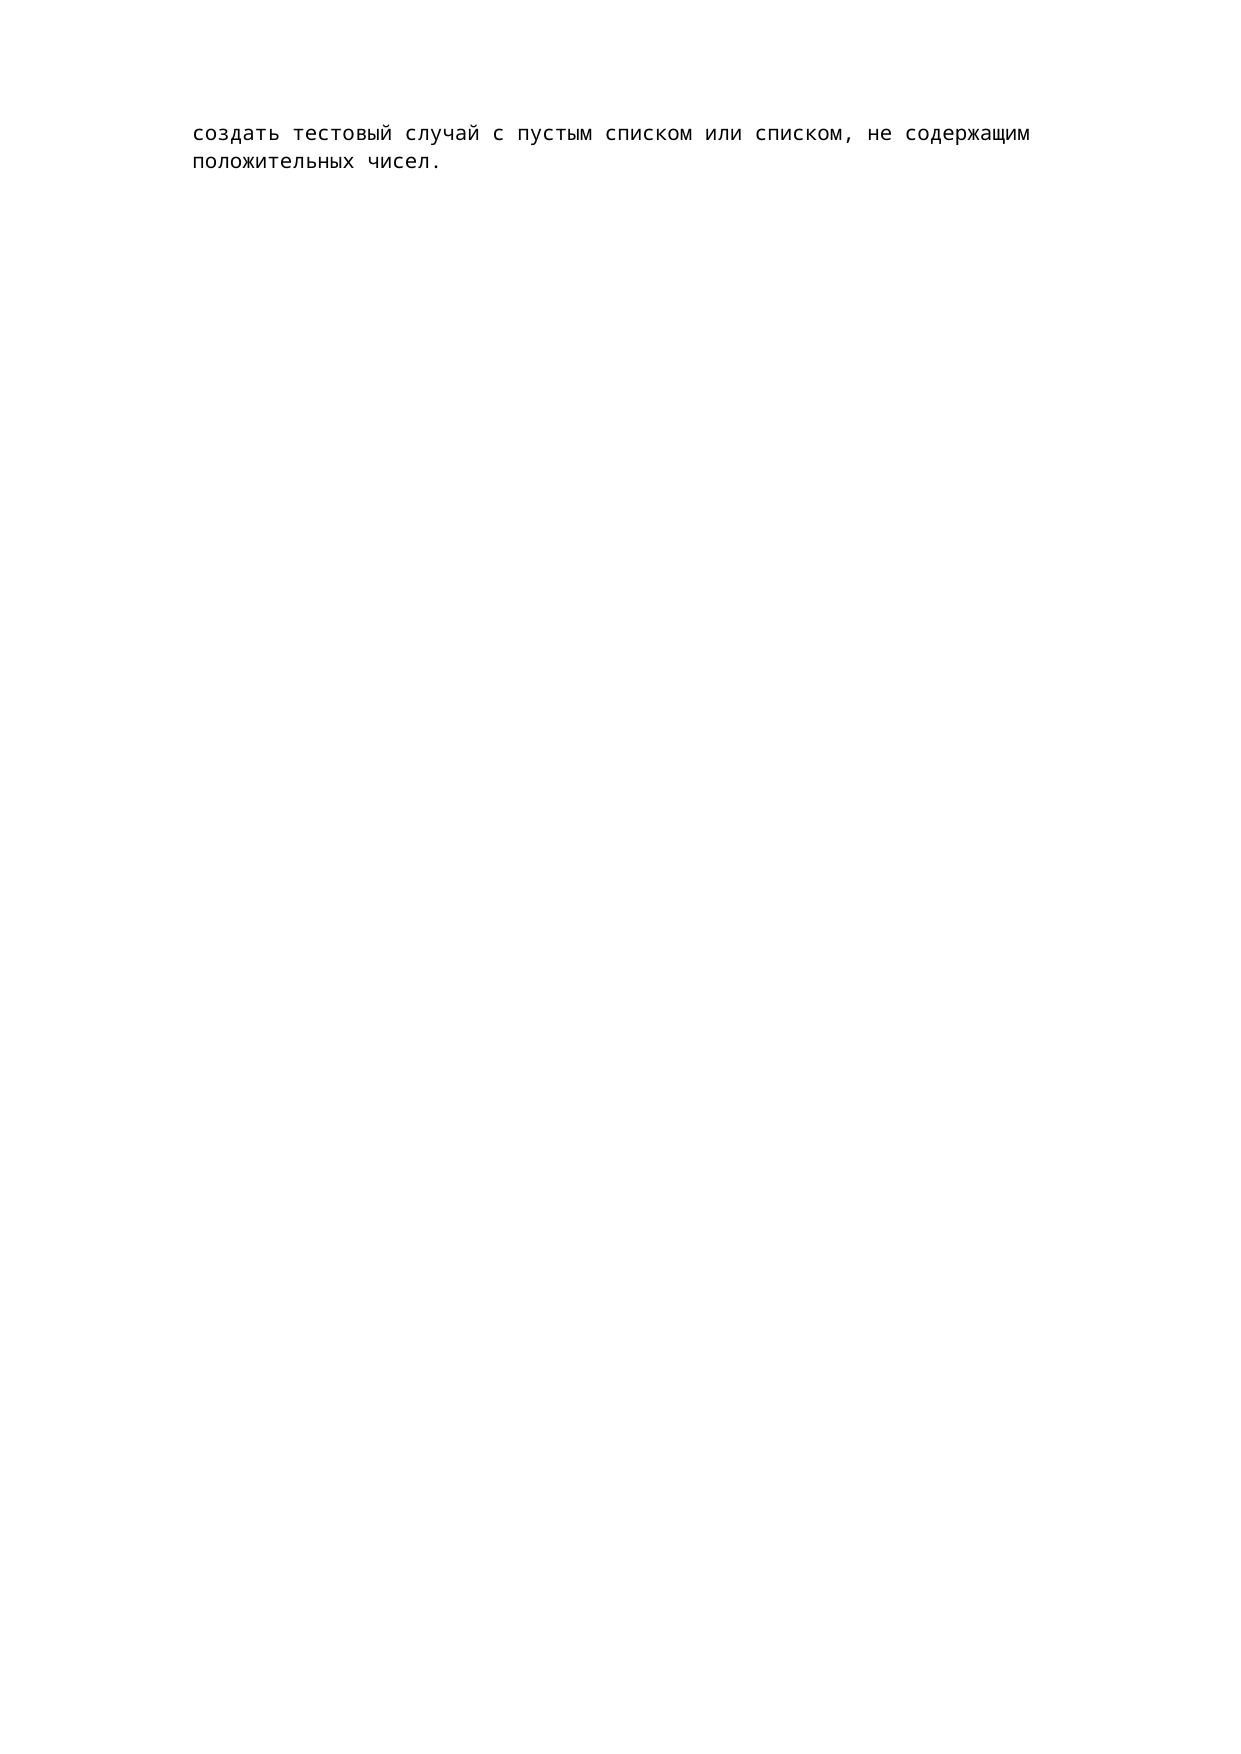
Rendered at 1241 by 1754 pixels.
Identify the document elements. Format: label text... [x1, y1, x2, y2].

list создать тестовый случай с пустым списком или списком, не содержащим положительных чисел. [118, 118, 1122, 175]
